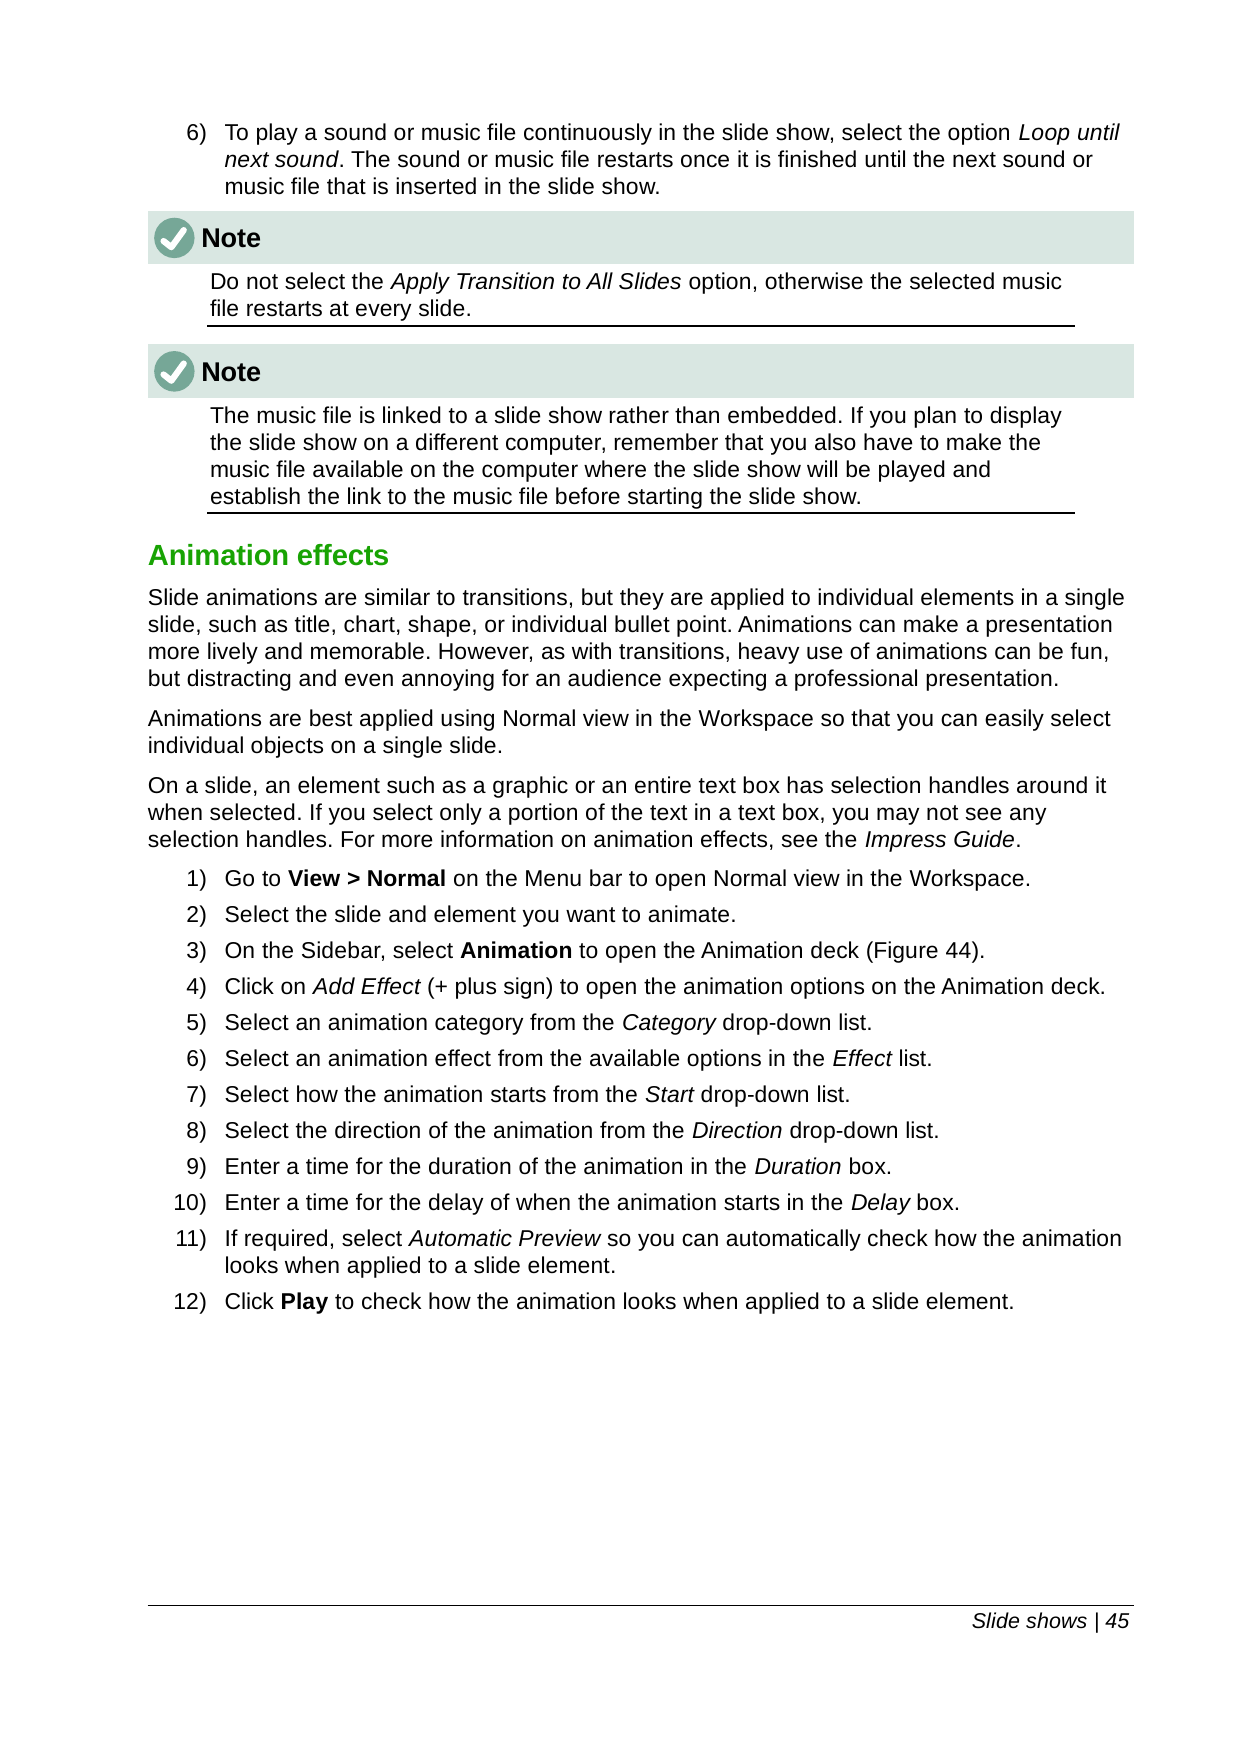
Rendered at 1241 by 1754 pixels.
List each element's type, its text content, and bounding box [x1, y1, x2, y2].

subtitle Note [148, 344, 1134, 398]
text On a slide, an element such as a graphic or an entire text box has selection handles around it when selected. If you select only a portion of the text in a text box, you may not see any selection handles. For more information on animation effects, see the Impress Guide. [148, 771, 1134, 852]
list Click on Add Effect (+ plus sign) to open the animation options on the Animation deck. [207, 972, 1134, 999]
list If required, select Automatic Preview so you can automatically check how the animation looks when applied to a slide element. [207, 1224, 1134, 1278]
list Select an animation effect from the available options in the Effect list. [207, 1044, 1134, 1071]
list On the Sidebar, select Animation to open the Animation deck (Figure 44). [207, 937, 1134, 964]
subtitle Note [148, 211, 1134, 264]
list Click Play to check how the animation looks when applied to a slide element. [207, 1287, 1134, 1314]
text Slide animations are similar to transitions, but they are applied to individual elements in a single slide, such as title, chart, shape, or individual bullet point. Animations can make a presentation more lively and memorable. However, as with transitions, heavy use of animations can be fun, but distracting and even annoying for an audience expecting a professional presentation. [148, 583, 1134, 692]
list Select how the animation starts from the Start drop-down list. [207, 1080, 1134, 1107]
list To play a sound or music file continuously in the slide show, select the option Loop until next sound. The sound or music file restarts once it is finished until the next sound or music file that is inserted in the slide show. [207, 118, 1134, 199]
text The music file is linked to a slide show rather than embedded. If you plan to display the slide show on a different computer, remember that you also have to make the music file available on the computer where the slide show will be played and establish the link to the music file before starting the slide show. [207, 398, 1075, 512]
list Select the slide and element you want to animate. [207, 901, 1134, 928]
subtitle Animation effects [148, 538, 1134, 572]
text Do not select the Apply Transition to All Slides option, otherwise the selected music file restarts at every slide. [207, 264, 1075, 325]
list Select an animation category from the Category drop-down list. [207, 1008, 1134, 1036]
list Go to View > Normal on the Menu bar to open Normal view in the Workspace. [207, 865, 1134, 892]
list Select the direction of the animation from the Direction drop-down list. [207, 1116, 1134, 1143]
text Animations are best applied using Normal view in the Workspace so that you can easily select individual objects on a single slide. [148, 704, 1134, 758]
list Enter a time for the delay of when the animation starts in the Delay box. [207, 1188, 1134, 1215]
list Enter a time for the duration of the animation in the Duration box. [207, 1152, 1134, 1179]
